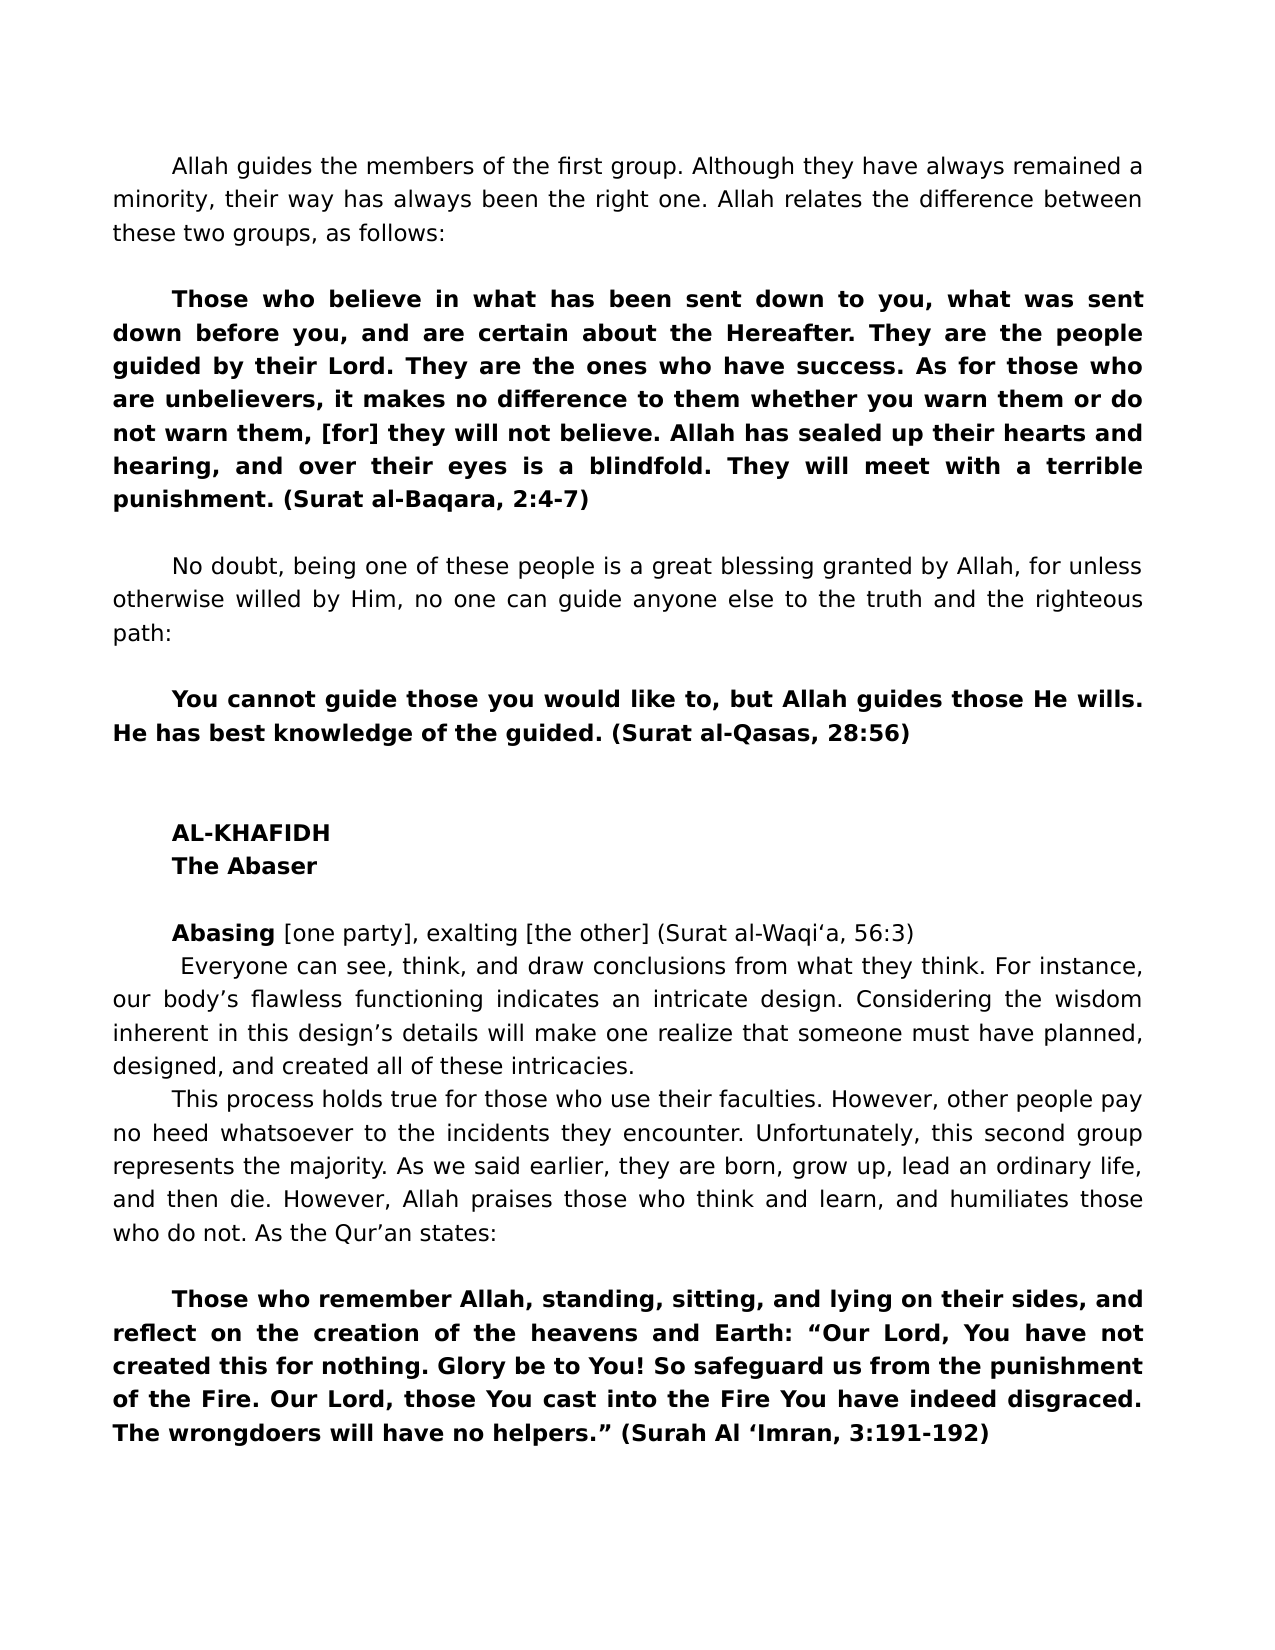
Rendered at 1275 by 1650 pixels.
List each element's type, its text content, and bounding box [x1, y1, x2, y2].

text AL-KHAFIDH [112, 814, 1145, 848]
text No doubt, being one of these people is a great blessing granted by Allah, for unless otherwise willed by Him, no one can guide anyone else to the truth and the righteous path: [112, 548, 1145, 648]
text Allah guides the members of the first group. Although they have always remained a minority, their way has always been the right one. Allah relates the difference between these two groups, as follows: [112, 148, 1145, 248]
text Those who believe in what has been sent down to you, what was sent down before you, and are certain about the Hereafter. They are the people guided by their Lord. They are the ones who have success. As for those who are unbelievers, it makes no difference to them whether you warn them or do not warn them, [for] they will not believe. Allah has sealed up their hearts and hearing, and over their eyes is a blindfold. They will meet with a terrible punishment. (Surat al-Baqara, 2:4-7) [112, 281, 1145, 514]
text Those who remember Allah, standing, sitting, and lying on their sides, and reflect on the creation of the heavens and Earth: “Our Lord, You have not created this for nothing. Glory be to You! So safeguard us from the punishment of the Fire. Our Lord, those You cast into the Fire You have indeed disgraced. The wrongdoers will have no helpers.” (Surah Al ‘Imran, 3:191-192) [112, 1281, 1145, 1448]
text The Abaser [112, 848, 1145, 881]
text Abasing [one party], exalting [the other] (Surat al-Waqi‘a, 56:3) [112, 914, 1145, 948]
text This process holds true for those who use their faculties. However, other people pay no heed whatsoever to the incidents they encounter. Unfortunately, this second group represents the majority. As we said earlier, they are born, grow up, lead an ordinary life, and then die. However, Allah praises those who think and learn, and humiliates those who do not. As the Qur’an states: [112, 1081, 1145, 1248]
text You cannot guide those you would like to, but Allah guides those He wills. He has best knowledge of the guided. (Surat al-Qasas, 28:56) [112, 681, 1145, 748]
text Everyone can see, think, and draw conclusions from what they think. For instance, our body’s flawless functioning indicates an intricate design. Considering the wisdom inherent in this design’s details will make one realize that someone must have planned, designed, and created all of these intricacies. [112, 948, 1145, 1081]
